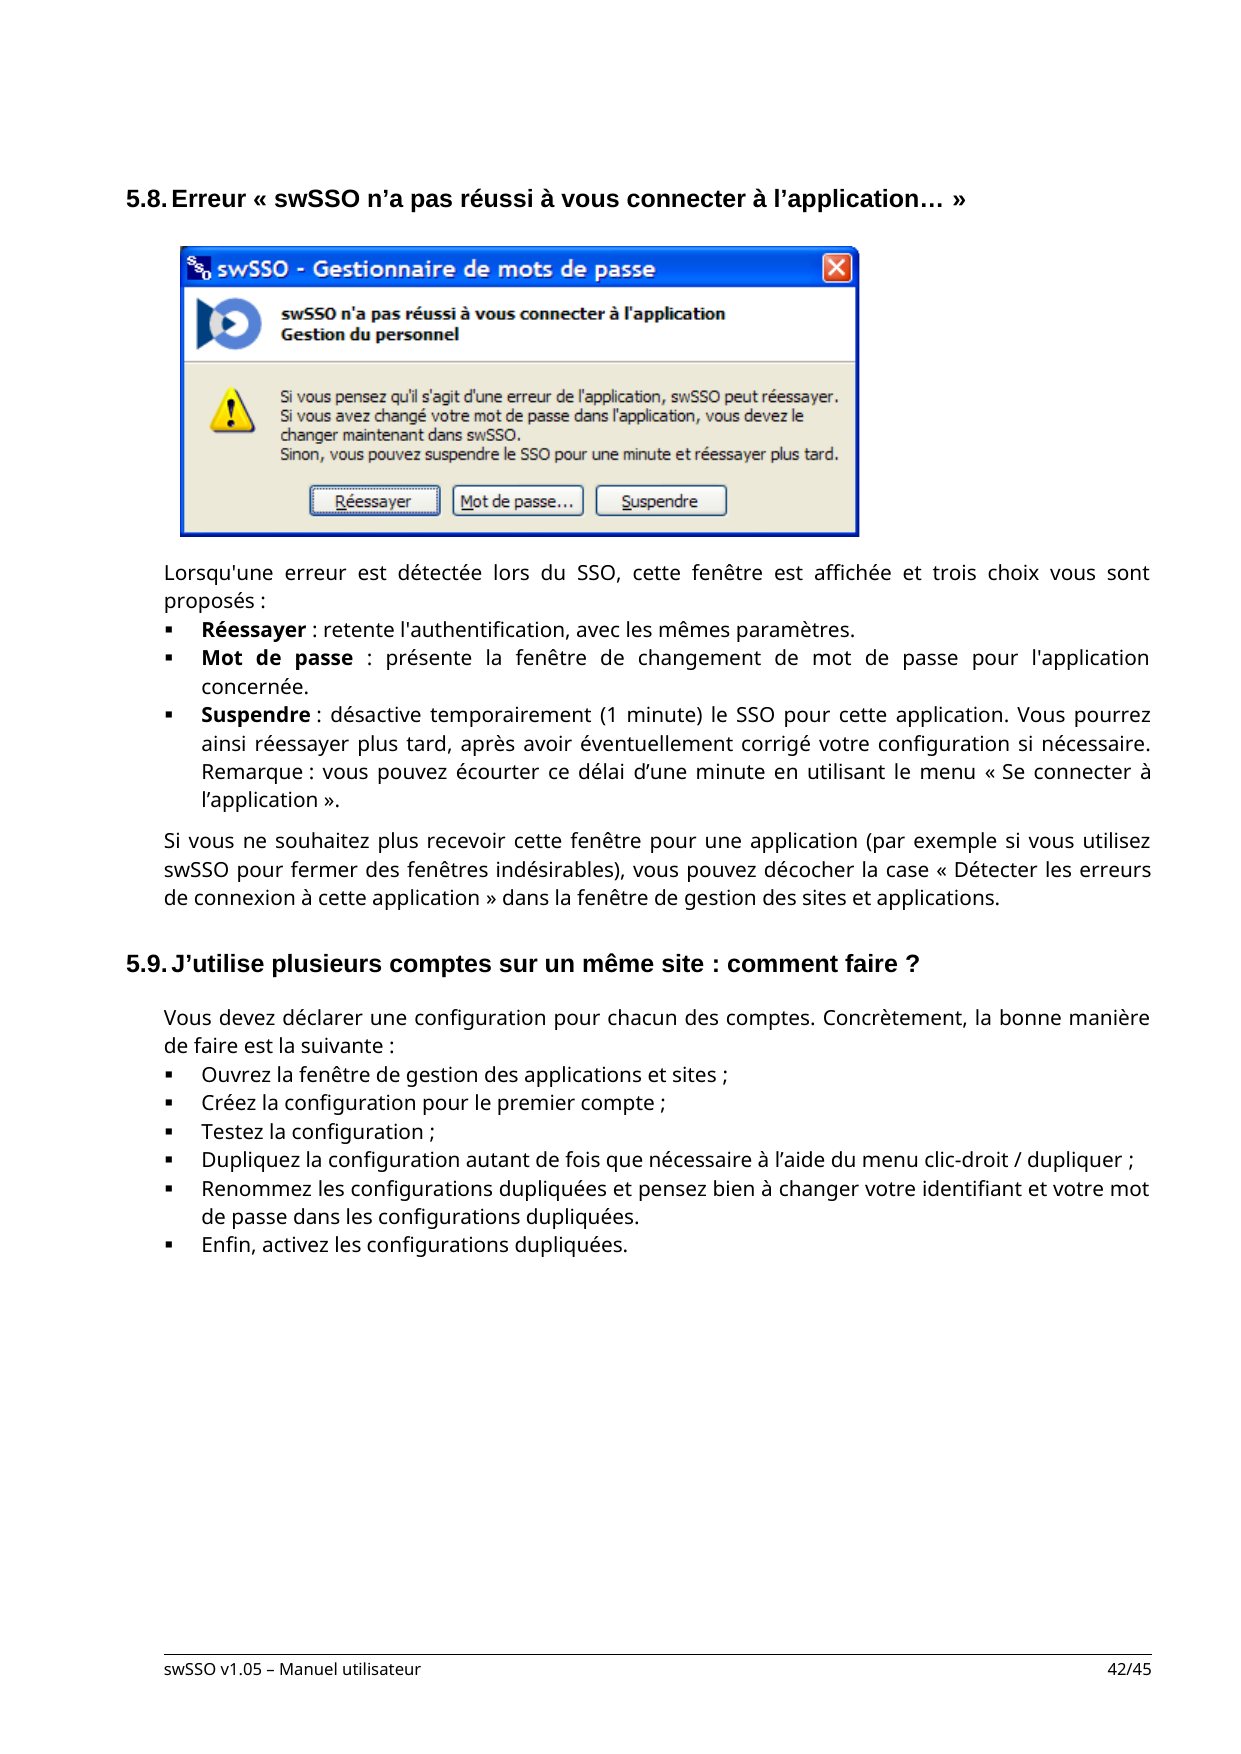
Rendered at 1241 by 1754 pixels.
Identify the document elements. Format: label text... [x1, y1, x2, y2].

text Vous devez déclarer une configuration pour chacun des comptes. Concrètement, la bonne manière de faire est la suivante : [164, 1003, 1152, 1060]
list Testez la configuration ; [164, 1117, 1152, 1145]
list Créez la configuration pour le premier compte ; [164, 1088, 1152, 1117]
subtitle Erreur « swSSO n’a pas réussi à vous connecter à l’application… » [126, 184, 1152, 213]
list Dupliquez la configuration autant de fois que nécessaire à l’aide du menu clic-droit / dupliquer ; [164, 1145, 1152, 1174]
subtitle J’utilise plusieurs comptes sur un même site : comment faire ? [126, 949, 1152, 978]
text Lorsqu'une erreur est détectée lors du SSO, cette fenêtre est affichée et trois choix vous sont proposés : [164, 558, 1152, 615]
list Renommez les configurations dupliquées et pensez bien à changer votre identifiant et votre mot de passe dans les configurations dupliquées. [164, 1174, 1152, 1231]
list Mot de passe : présente la fenêtre de changement de mot de passe pour l'application concernée. [164, 643, 1152, 700]
list Ouvrez la fenêtre de gestion des applications et sites ; [164, 1060, 1152, 1088]
text Si vous ne souhaitez plus recevoir cette fenêtre pour une application (par exemple si vous utilisez swSSO pour fermer des fenêtres indésirables), vous pouvez décocher la case « Détecter les erreurs de connexion à cette application » dans la fenêtre de gestion des sites et applications. [164, 827, 1152, 912]
picture [180, 246, 860, 537]
list Enfin, activez les configurations dupliquées. [164, 1231, 1152, 1259]
list Suspendre : désactive temporairement (1 minute) le SSO pour cette application. Vous pourrez ainsi réessayer plus tard, après avoir éventuellement corrigé votre configuration si nécessaire. Remarque : vous pouvez écourter ce délai d’une minute en utilisant le menu « Se connecter à l’application ». [164, 700, 1152, 814]
list Réessayer : retente l'authentification, avec les mêmes paramètres. [164, 615, 1152, 643]
